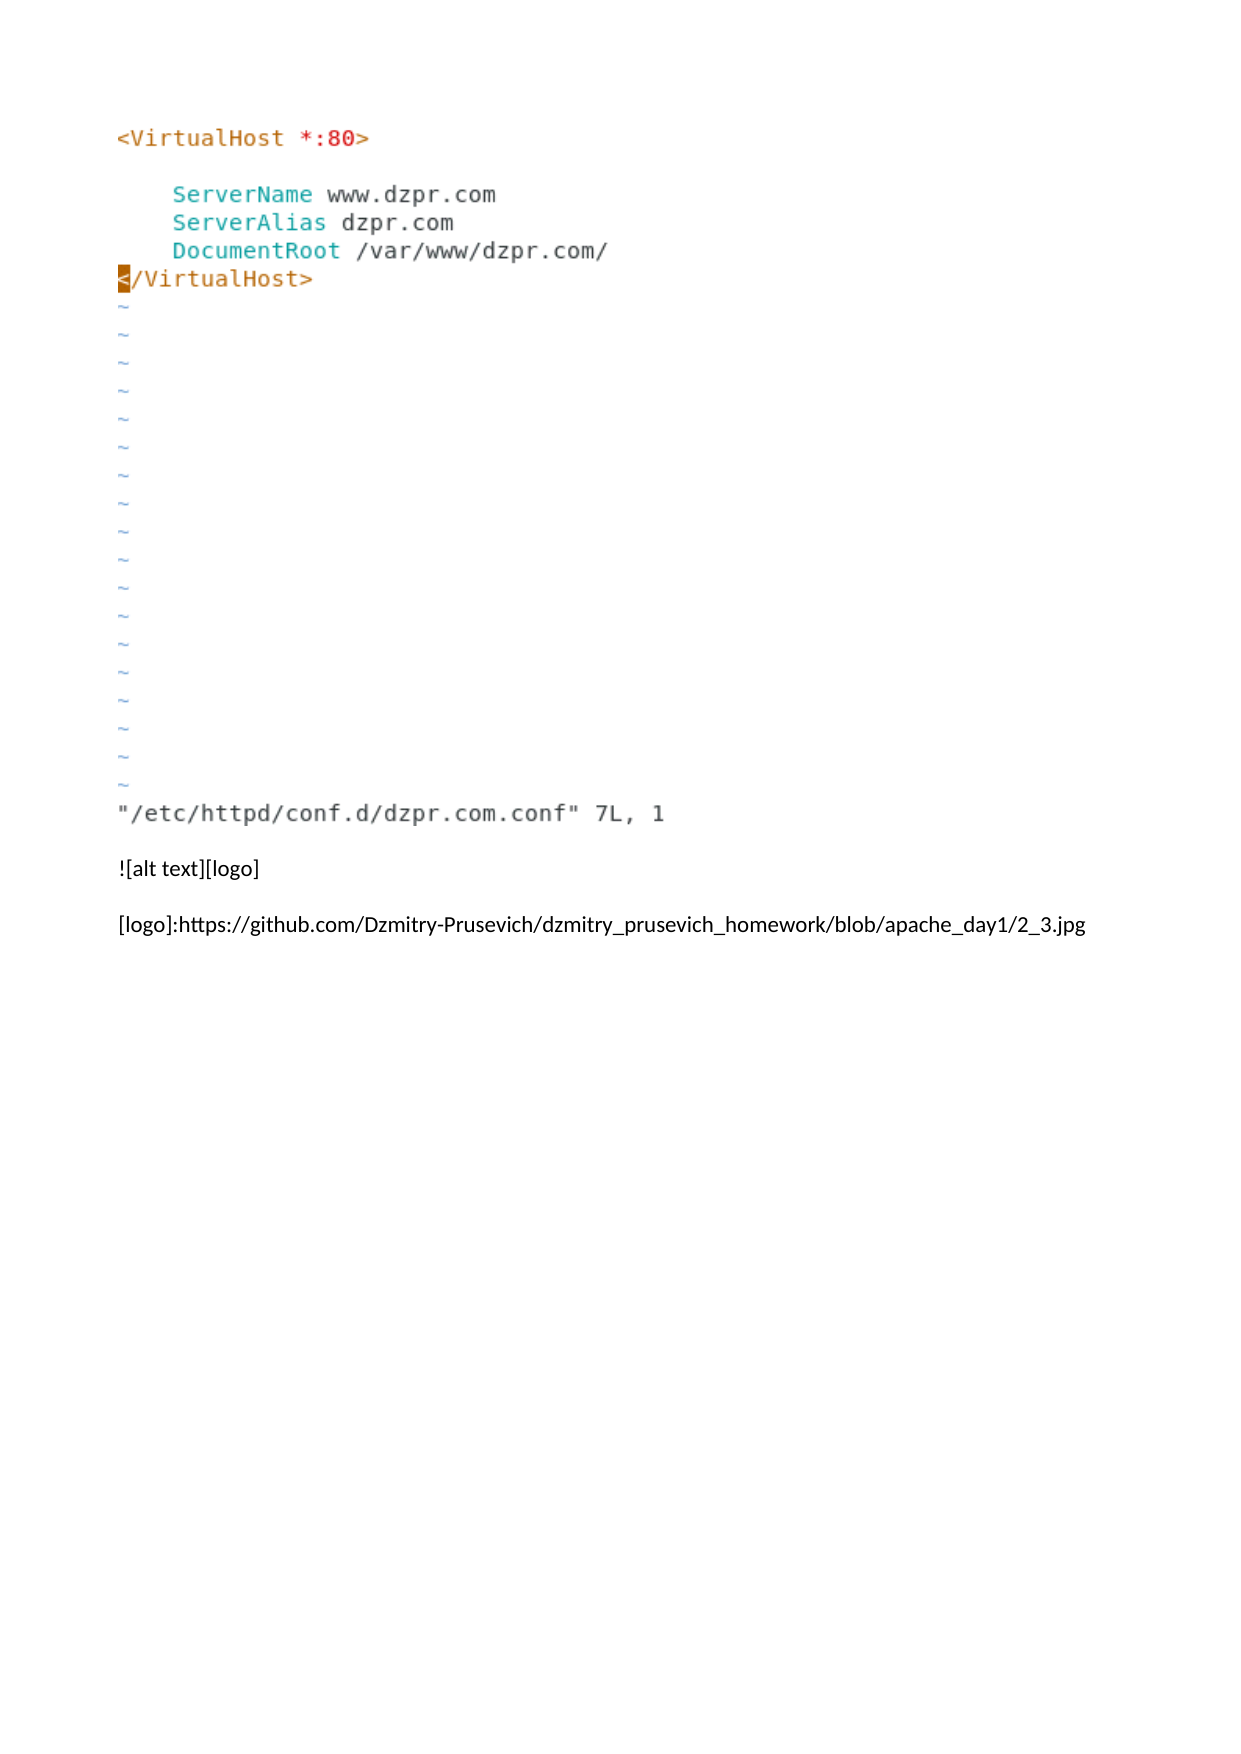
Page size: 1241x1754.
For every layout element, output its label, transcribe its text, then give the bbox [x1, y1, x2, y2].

text ![alt text][logo] [118, 854, 1122, 882]
text [logo]:https://github.com/Dzmitry-Prusevich/dzmitry_prusevich_homework/blob/apache_day1/2_3.jpg [118, 910, 1122, 938]
